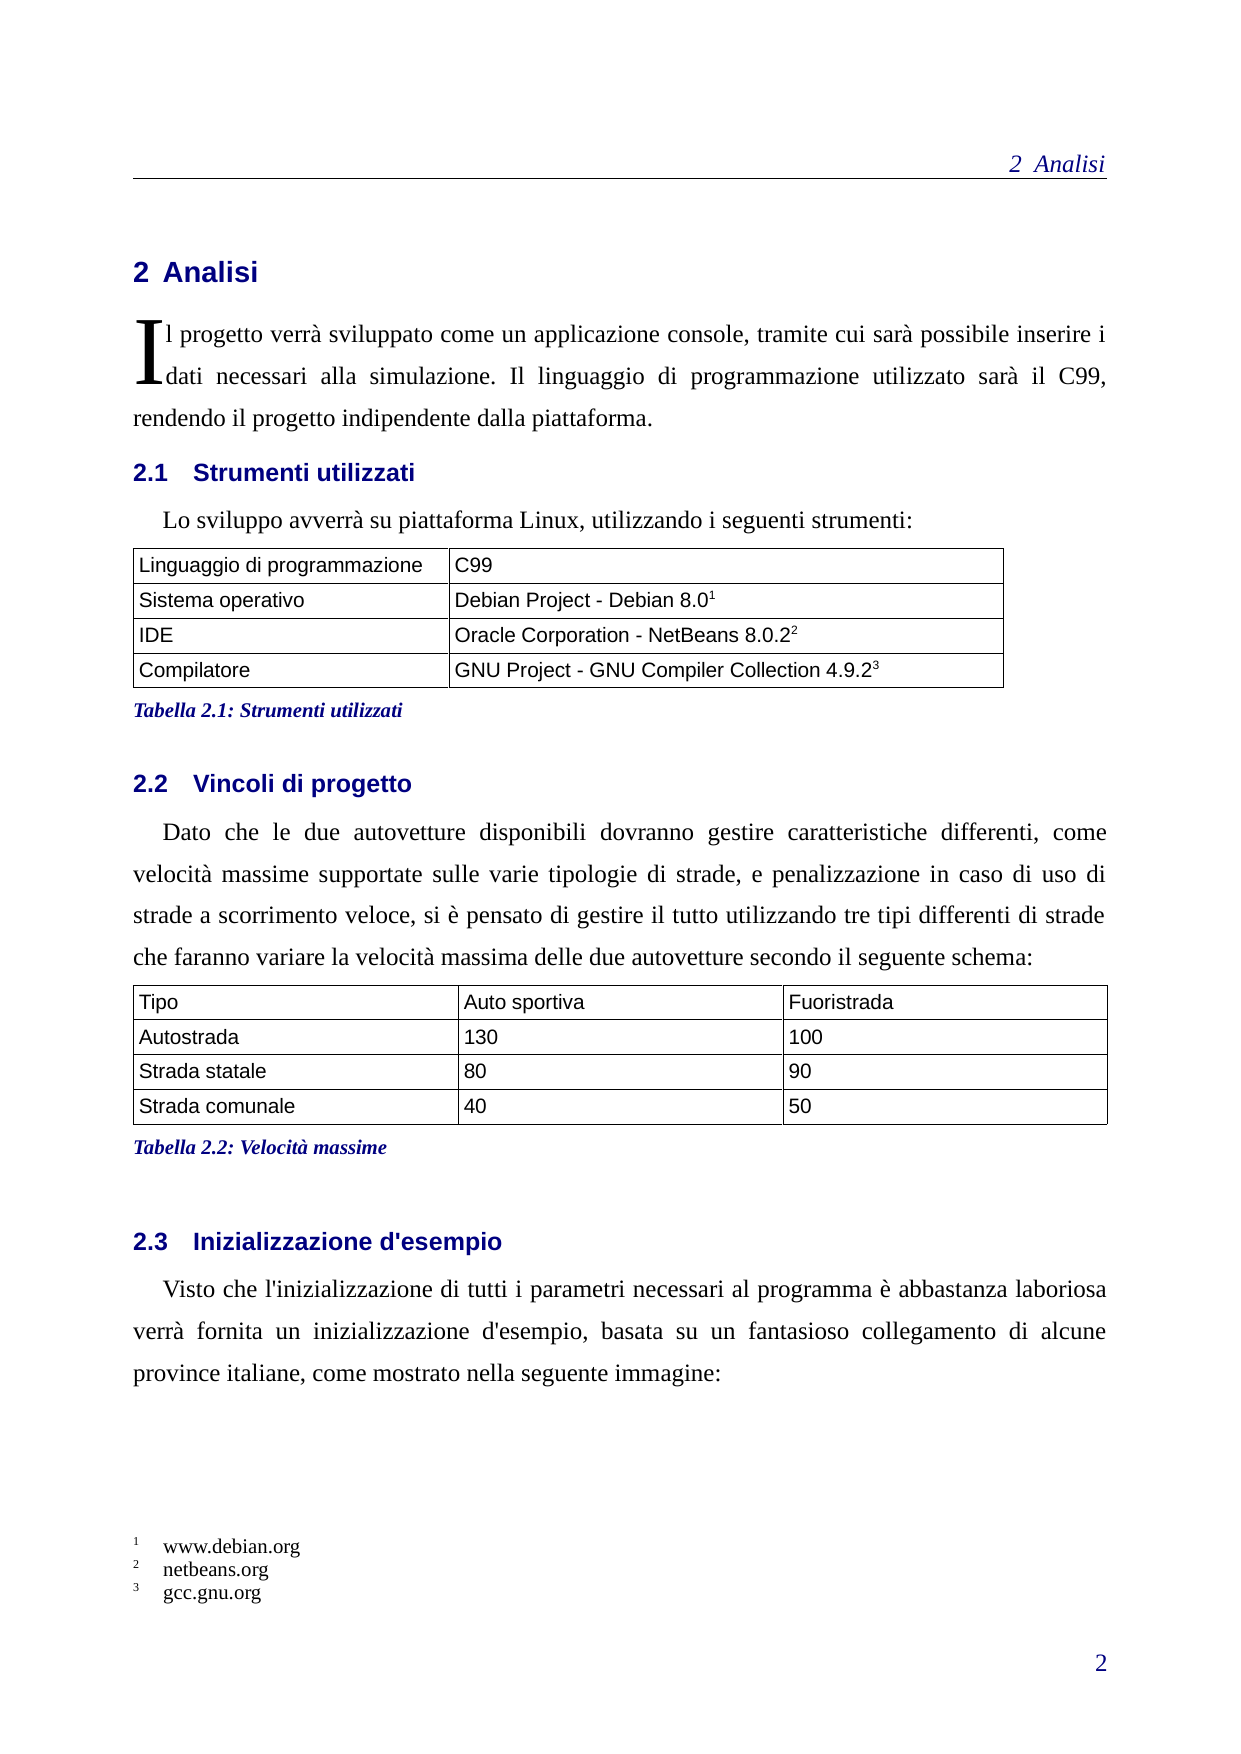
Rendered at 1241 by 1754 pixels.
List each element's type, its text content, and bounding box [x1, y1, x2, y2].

table_cell Debian Project - Debian 8.0 [450, 584, 1003, 618]
table_header C99 [450, 549, 1003, 583]
subtitle Vincoli di progetto [133, 770, 1107, 798]
text Lo sviluppo avverrà su piattaforma Linux, utilizzando i seguenti strumenti: [133, 507, 1107, 534]
table_header Auto sportiva [459, 986, 782, 1019]
table_header Fuoristrada [784, 986, 1107, 1019]
table_cell 40 [459, 1090, 782, 1124]
table_cell Strada statale [134, 1055, 458, 1089]
text Visto che l'inizializzazione di tutti i parametri necessari al programma è abbastanza laboriosa verrà fornita un inizializzazione d'esempio, basata su un fantasioso collegamento di alcune province italiane, come mostrato nella seguente immagine: [133, 1276, 1107, 1386]
table_cell Strada comunale [134, 1090, 458, 1124]
table_cell 100 [784, 1020, 1107, 1054]
text Tabella 2.2: Velocità massime [133, 1136, 1107, 1159]
table_cell Oracle Corporation - NetBeans 8.0.2 [450, 619, 1003, 653]
table_cell 50 [784, 1090, 1107, 1124]
text Il progetto verrà sviluppato come un applicazione console, tramite cui sarà possibile inserire i dati necessari alla simulazione. Il linguaggio di programmazione utilizzato sarà il C99, rendendo il progetto indipendente dalla piattaforma. [133, 321, 1107, 431]
table_header Tipo [134, 986, 458, 1019]
text Dato che le due autovetture disponibili dovranno gestire caratteristiche differenti, come velocità massime supportate sulle varie tipologie di strade, e penalizzazione in caso di uso di strade a scorrimento veloce, si è pensato di gestire il tutto utilizzando tre tipi differenti di strade che faranno variare la velocità massima delle due autovetture secondo il seguente schema: [133, 818, 1107, 971]
table_cell IDE [134, 619, 448, 653]
table_cell Autostrada [134, 1020, 458, 1054]
subtitle Analisi [133, 256, 1107, 288]
table_header Linguaggio di programmazione [134, 549, 448, 583]
table_cell Sistema operativo [134, 584, 448, 618]
table_cell GNU Project - GNU Compiler Collection 4.9.2 [450, 654, 1003, 687]
subtitle Inizializzazione d'esempio [133, 1227, 1107, 1255]
subtitle Strumenti utilizzati [133, 458, 1107, 486]
table_cell 80 [459, 1055, 782, 1089]
table_cell 90 [784, 1055, 1107, 1089]
table_cell 130 [459, 1020, 782, 1054]
text Tabella 2.1: Strumenti utilizzati [133, 699, 1107, 722]
table_cell Compilatore [134, 654, 448, 687]
